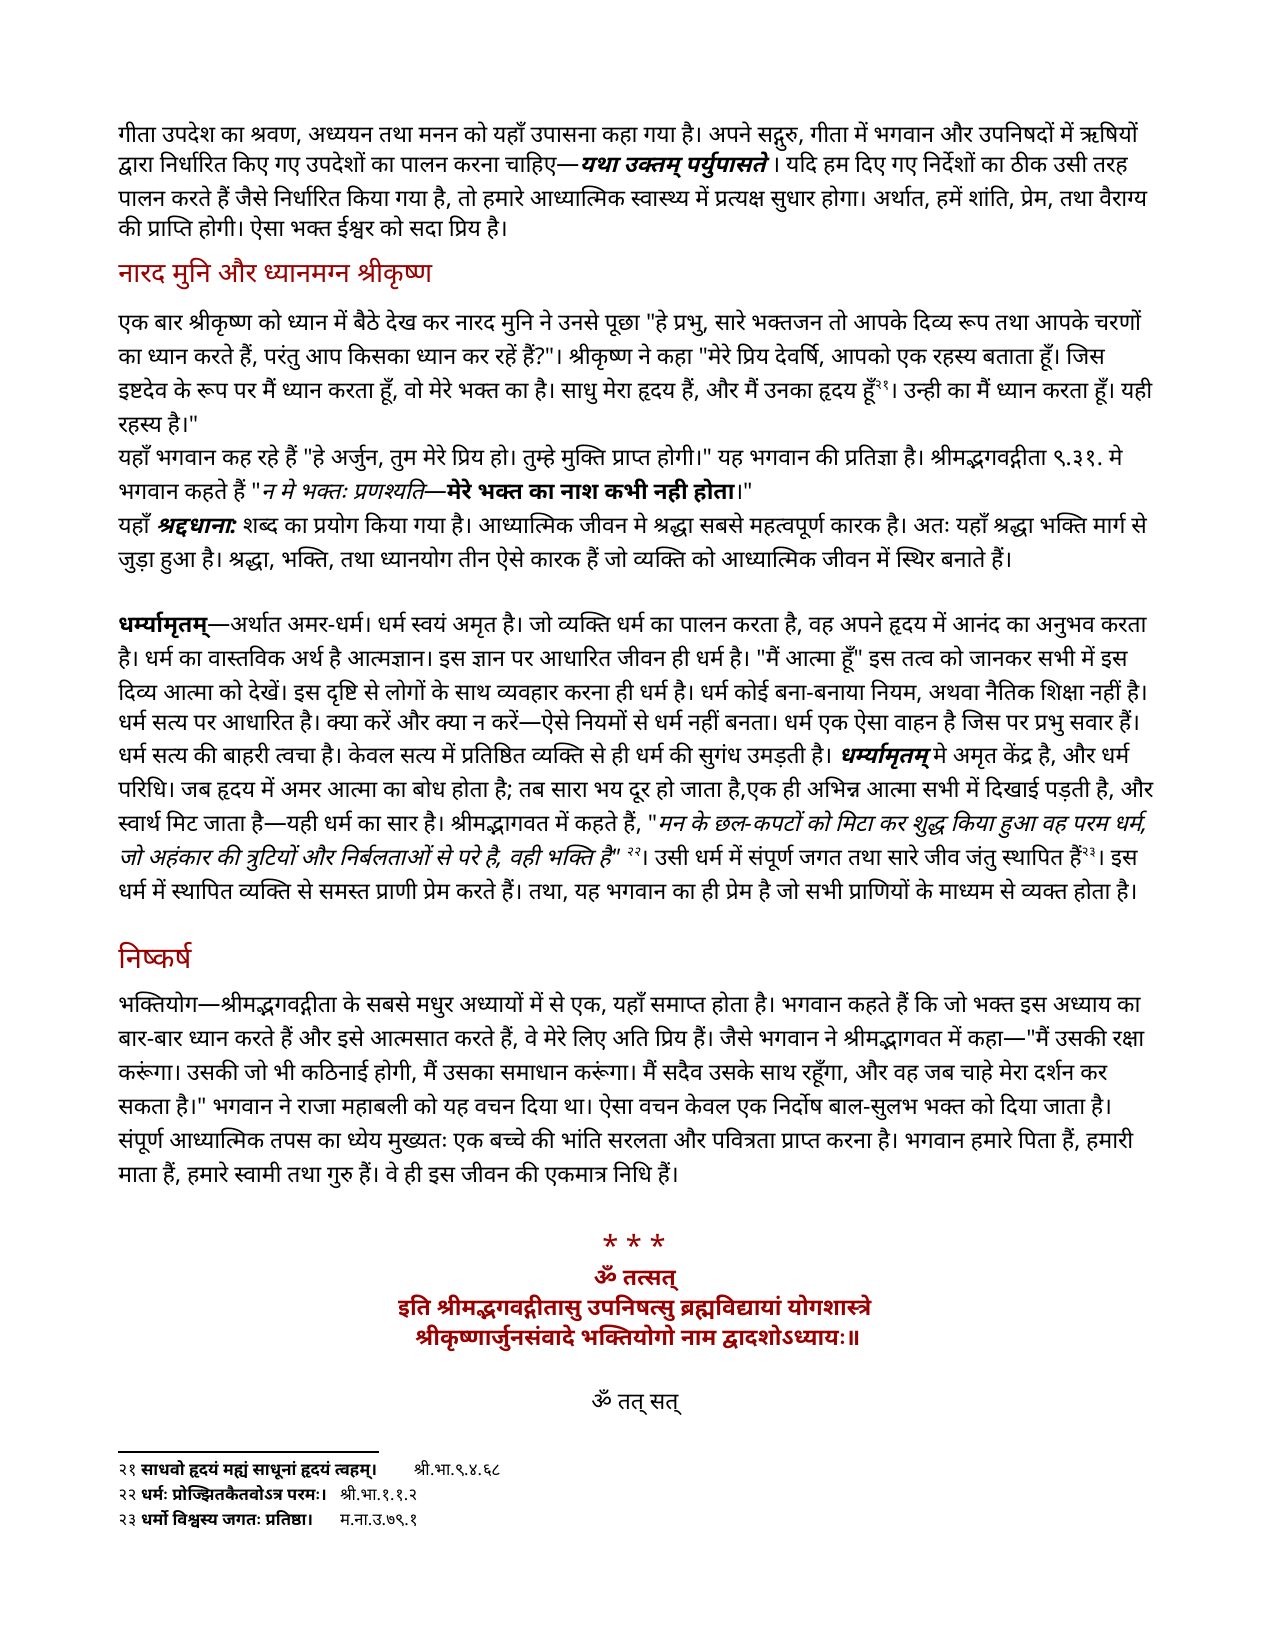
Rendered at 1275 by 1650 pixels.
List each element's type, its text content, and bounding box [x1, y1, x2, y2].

text धर्मः प्रोज्झितकैतवोऽत्र परमः। श्री.भा.१.१.२ [118, 1482, 1157, 1507]
text इति श्रीमद्भगवद्गीतासु उपनिषत्सु ब्रह्मविद्यायां योगशास्त्रे [118, 1295, 1157, 1325]
text यहाँ श्रद्दधाना: शब्द का प्रयोग किया गया है। आध्यात्मिक जीवन मे श्रद्धा सबसे महत्वपूर्ण कारक है। अतः यहाँ श्रद्धा भक्ति मार्ग से जुड़ा हुआ है। श्रद्धा, भक्ति, तथा ध्यानयोग तीन ऐसे कारक हैं जो व्यक्ति को आध्यात्मिक जीवन में स्थिर बनाते हैं। [118, 509, 1157, 577]
text धर्म्यामृतम्—अर्थात अमर-धर्म। धर्म स्वयं अमृत है। जो व्यक्ति धर्म का पालन करता है, वह अपने हृदय में आनंद का अनुभव करता है। धर्म का वास्तविक अर्थ है आत्मज्ञान। इस ज्ञान पर आधारित जीवन ही धर्म है। "मैं आत्मा हूँ" इस तत्व को जानकर सभी में इस दिव्य आत्मा को देखें। इस दृष्टि से लोगों के साथ व्यवहार करना ही धर्म है। धर्म कोई बना-बनाया नियम, अथवा नैतिक शिक्षा नहीं है। धर्म सत्य पर आधारित है। क्या करें और क्या न करें—ऐसे नियमों से धर्म नहीं बनता। धर्म एक ऐसा वाहन है जिस पर प्रभु सवार हैं। धर्म सत्य की बाहरी त्वचा है। केवल सत्य में प्रतिष्ठित व्यक्ति से ही धर्म की सुगंध उमड़ती है। धर्म्यामृतम् मे अमृत केंद्र है, और धर्म परिधि। जब हृदय में अमर आत्मा का बोध होता है; तब सारा भय दूर हो जाता है,एक ही अभिन्न आत्मा सभी में दिखाई पड़ती है, और स्वार्थ मिट जाता है—यही धर्म का सार है। श्रीमद्भागवत में कहते हैं, "मन के छल-कपटों को मिटा कर शुद्ध किया हुआ वह परम धर्म, जो अहंकार की त्रुटियों और निर्बलताओं से परे है, वही भक्ति है" । उसी धर्म में संपूर्ण जगत तथा सारे जीव जंतु स्थापित हैं। इस धर्म में स्थापित व्यक्ति से समस्त प्राणी प्रेम करते हैं। तथा, यह भगवान का ही प्रेम है जो सभी प्राणियों के माध्यम से व्यक्त होता है। [118, 608, 1157, 909]
text ॐ तत्सत् [118, 1265, 1157, 1295]
text श्रीकृष्णार्जुनसंवादे भक्तियोगो नाम द्वादशो﻿ऽध्यायः॥ [118, 1325, 1157, 1355]
text भक्तियोग—श्रीमद्भगवद्गीता के सबसे मधुर अध्यायों में से एक, यहाँ समाप्त होता है। भगवान कहते हैं कि जो भक्त इस अध्याय का बार-बार ध्यान करते हैं और इसे आत्मसात करते हैं, वे मेरे लिए अति प्रिय हैं। जैसे भगवान ने श्रीमद्भागवत में कहा—"मैं उसकी रक्षा करूंगा। उसकी जो भी कठिनाई होगी, मैं उसका समाधान करूंगा। मैं सदैव उसके साथ रहूँगा, और वह जब चाहे मेरा दर्शन कर सकता है।" भगवान ने राजा महाबली को यह वचन दिया था। ऐसा वचन केवल एक निर्दोष बाल-सुलभ भक्त को दिया जाता है। संपूर्ण आध्यात्मिक तपस का ध्येय मुख्यतः एक बच्चे की भांति सरलता और पवित्रता प्राप्त करना है। भगवान हमारे पिता हैं, हमारी माता हैं, हमारे स्वामी तथा गुरु हैं। वे ही इस जीवन की एकमात्र निधि हैं। [118, 988, 1157, 1192]
text गीता उपदेश का श्रवण, अध्ययन तथा मनन को यहाँ उपासना कहा गया है। अपने सद्गुरु, गीता में भगवान और उपनिषदों में ऋषियों द्वारा निर्धारित किए गए उपदेशों का पालन करना चाहिए—यथा उक्तम् पर्युपासते । यदि हम दिए गए निर्देशों का ठीक उसी तरह पालन करते हैं जैसे निर्धारित किया गया है, तो हमारे आध्यात्मिक स्वास्थ्य में प्रत्यक्ष सुधार होगा। अर्थात, हमें शांति, प्रेम, तथा वैराग्य की प्राप्ति होगी। ऐसा भक्त ईश्वर को सदा प्रिय है। [118, 118, 1157, 246]
subtitle निष्कर्ष [118, 942, 1157, 980]
text यहाँ भगवान कह रहे हैं "हे अर्जुन, तुम मेरे प्रिय हो। तुम्हे मुक्ति प्राप्त होगी।" यह भगवान की प्रतिज्ञा है। श्रीमद्भगवद्गीता ९.३१. मे भगवान कहते हैं "न मे भक्तः प्रणश्यति—मेरे भक्त का नाश कभी नही होता।" [118, 441, 1157, 509]
subtitle नारद मुनि और ध्यानमग्न श्रीकृष्ण [118, 258, 1157, 293]
text एक बार श्रीकृष्ण को ध्यान में बैठे देख कर नारद मुनि ने उनसे पूछा "हे प्रभु, सारे भक्तजन तो आपके दिव्य रूप तथा आपके चरणों का ध्यान करते हैं, परंतु आप किसका ध्यान कर रहें हैं?"। श्रीकृष्ण ने कहा "मेरे प्रिय देवर्षि, आपको एक रहस्य बताता हूँ। जिस इष्टदेव के रूप पर मैं ध्यान करता हूँ, वो मेरे भक्त का है। साधु मेरा हृदय हैं, और मैं उनका हृदय हूँ। उन्ही का मैं ध्यान करता हूँ। यही रहस्य है।" [118, 306, 1157, 441]
text धर्मो विश्वस्य जगतः प्रतिष्ठा। म.ना.उ.७९.१ [118, 1507, 1157, 1532]
text साधवो हृदयं मह्यं साधूनां हृदयं त्वहम्। श्री.भा.९.४.६८ [118, 1458, 1157, 1482]
text ॐ तत् सत् [118, 1389, 1157, 1419]
text * * * [118, 1226, 1157, 1265]
